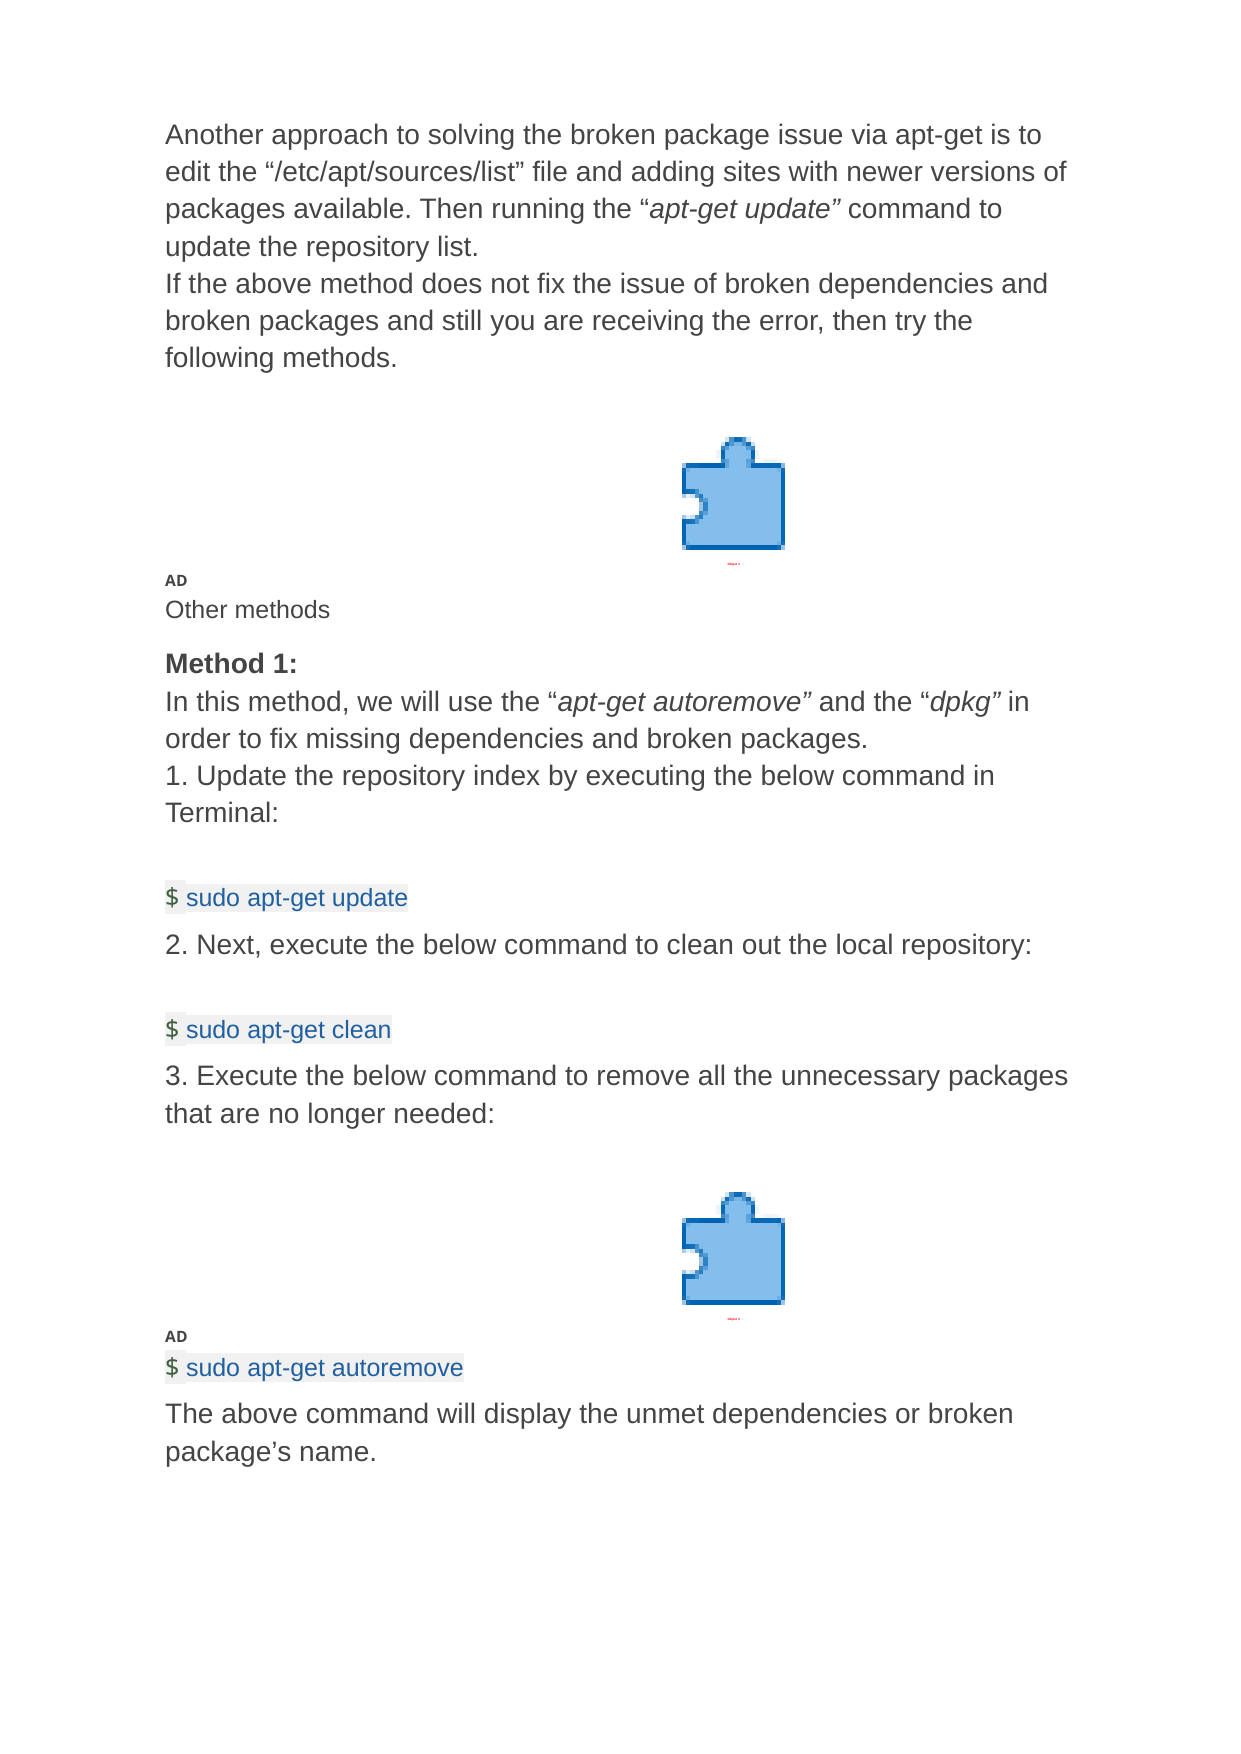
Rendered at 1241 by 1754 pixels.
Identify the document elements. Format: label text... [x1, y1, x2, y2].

text $ sudo apt-get update [165, 880, 1075, 914]
text AD [165, 1326, 1075, 1347]
text If the above method does not fix the issue of broken dependencies and broken packages and still you are receiving the error, then try the following methods. [165, 267, 1075, 374]
text In this method, we will use the “apt-get autoremove” and the “dpkg” in order to fix missing dependencies and broken packages. [165, 684, 1075, 754]
text 3. Execute the below command to remove all the unnecessary packages that are no longer needed: [165, 1059, 1075, 1129]
text AD [165, 570, 1075, 591]
text Another approach to solving the broken package issue via apt-get is to edit the “/etc/apt/sources/list” file and adding sites with newer versions of packages available. Then running the “apt-get update” command to update the repository list. [165, 118, 1075, 262]
subtitle Other methods [165, 594, 1075, 623]
text 2. Next, execute the below command to clean out the local repository: [165, 928, 1075, 960]
text Method 1: [165, 647, 1075, 680]
text $ sudo apt-get clean [165, 1012, 1075, 1046]
text The above command will display the unmet dependencies or broken package’s name. [165, 1397, 1075, 1467]
text 1. Update the repository index by executing the below command in Terminal: [165, 759, 1075, 828]
text $ sudo apt-get autoremove [165, 1350, 1075, 1384]
